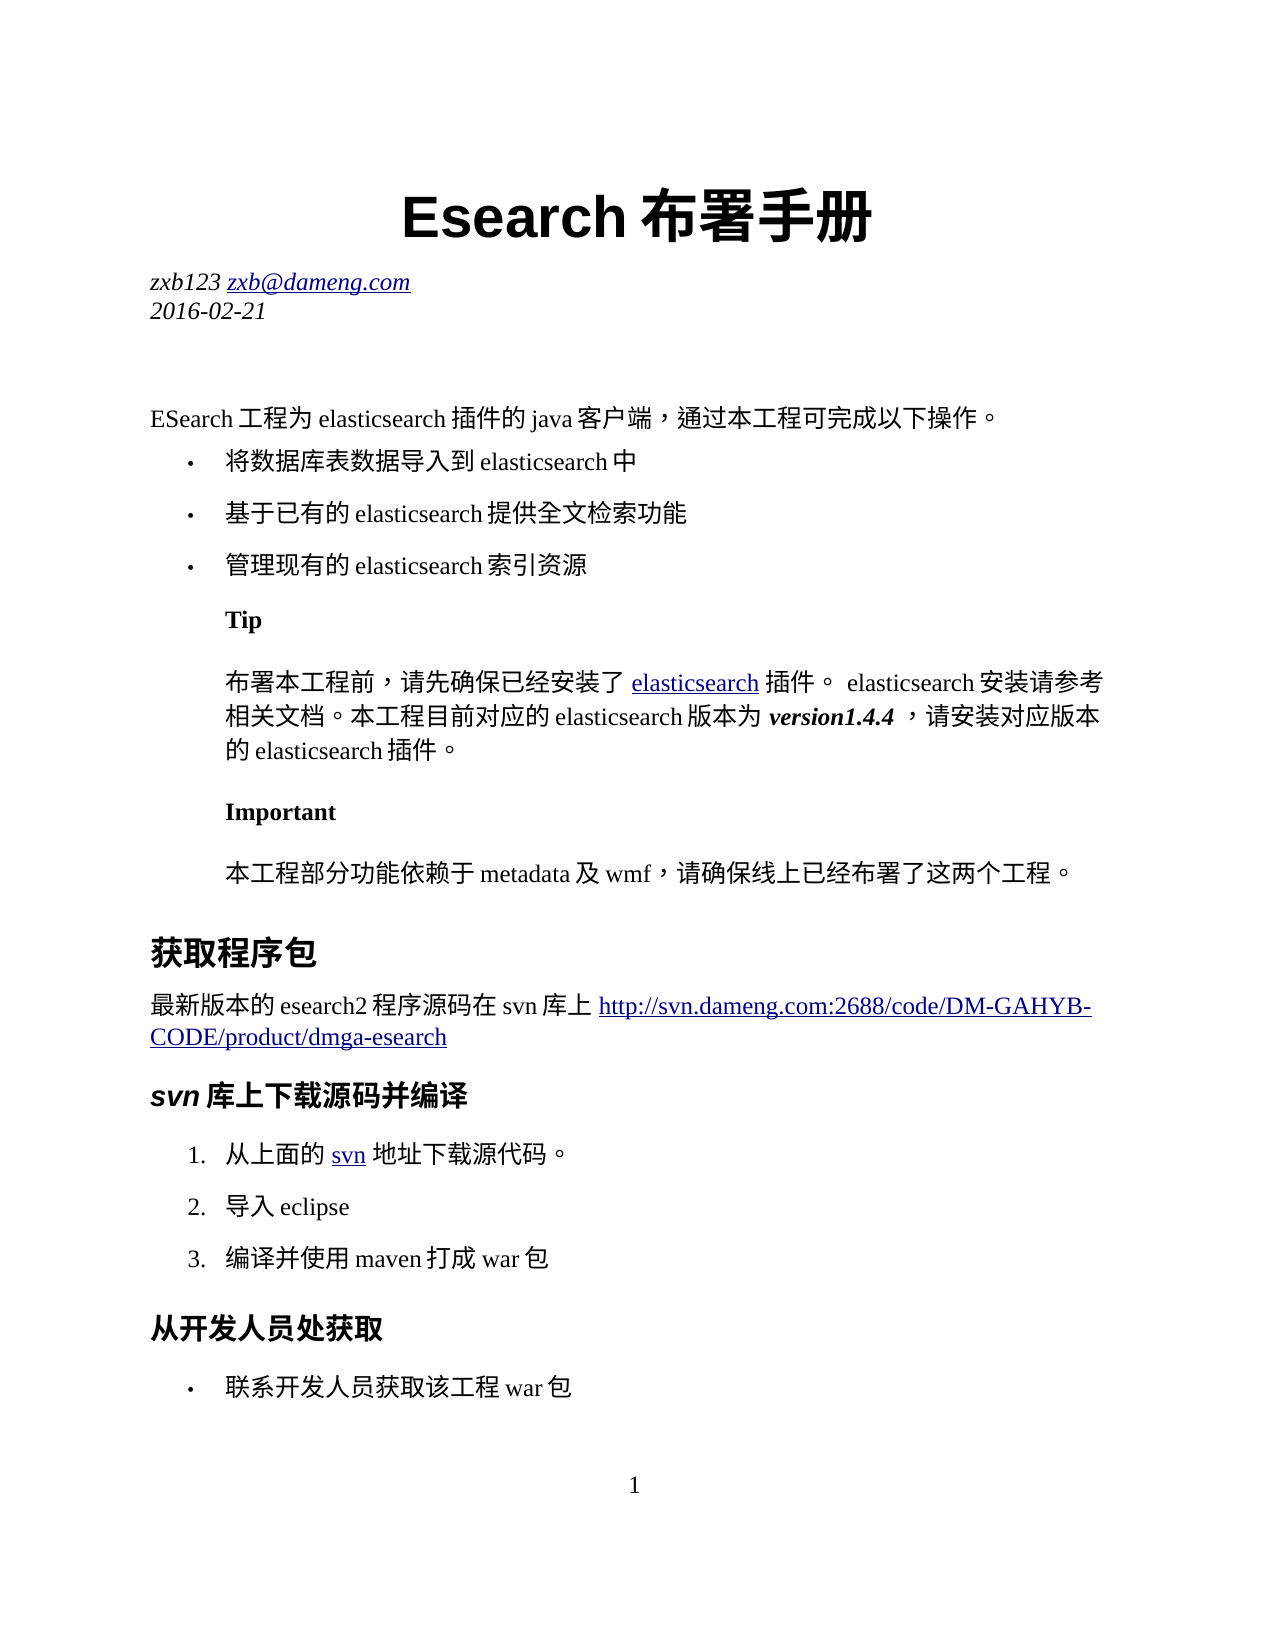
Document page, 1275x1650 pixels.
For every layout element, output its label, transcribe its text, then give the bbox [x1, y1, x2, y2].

list 编译并使用maven打成war包 [187, 1241, 1125, 1274]
text Tip [225, 606, 1125, 634]
text zxb123 zxb@dameng.com [150, 267, 1125, 296]
list 将数据库表数据导入到elasticsearch中 [187, 444, 1125, 478]
text ESearch工程为elasticsearch插件的java客户端，通过本工程可完成以下操作。 [150, 401, 1125, 435]
text 2016-02-21 [150, 296, 1125, 324]
list 基于已有的elasticsearch提供全文检索功能 [187, 496, 1125, 530]
subtitle svn库上下载源码并编译 [150, 1075, 1125, 1115]
title Esearch布署手册 [150, 175, 1125, 254]
list 导入eclipse [187, 1188, 1125, 1223]
list 管理现有的elasticsearch索引资源 [187, 548, 1125, 582]
text 本工程部分功能依赖于metadata及wmf，请确保线上已经布署了这两个工程。 [225, 855, 1125, 889]
text 布署本工程前，请先确保已经安装了 elasticsearch 插件。 elasticsearch安装请参考相关文档。本工程目前对应的elasticsearch版本为 version1.4.4 ，请安装对应版本的elasticsearch插件。 [225, 664, 1125, 767]
list 从上面的 svn 地址下载源代码。 [187, 1137, 1125, 1171]
subtitle 从开发人员处获取 [150, 1308, 1125, 1348]
text Important [225, 797, 1125, 825]
text 最新版本的esearch2程序源码在svn库上 http://svn.dameng.com:2688/code/DM-GAHYB-CODE/product/dmga-esearch [150, 988, 1125, 1050]
list 联系开发人员获取该工程war包 [187, 1370, 1125, 1404]
subtitle 获取程序包 [150, 929, 1125, 975]
